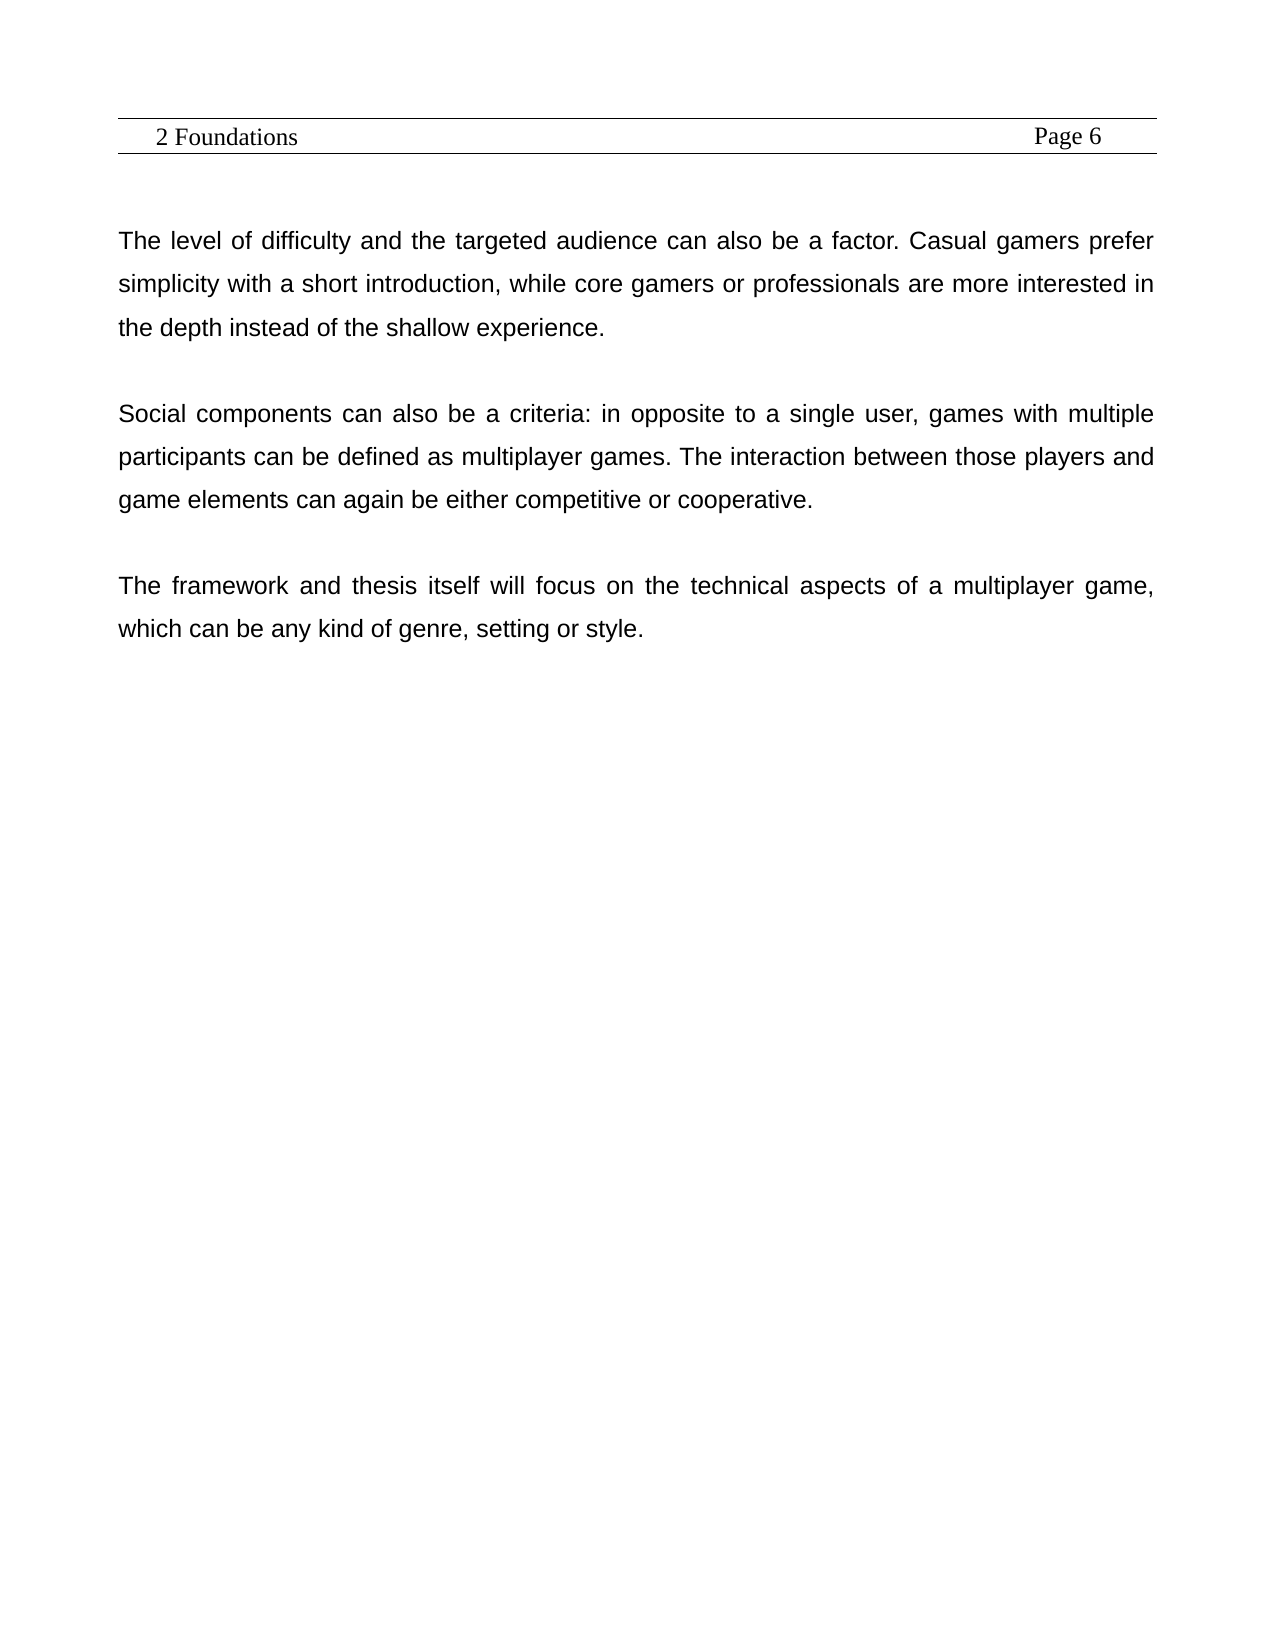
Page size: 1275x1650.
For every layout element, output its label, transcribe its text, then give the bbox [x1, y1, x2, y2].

text The framework and thesis itself will focus on the technical aspects of a multiplayer game, which can be any kind of genre, setting or style. [118, 571, 1157, 643]
text The level of difficulty and the targeted audience can also be a factor. Casual gamers prefer simplicity with a short introduction, while core gamers or professionals are more interested in the depth instead of the shallow experience. [118, 226, 1157, 341]
text Social components can also be a criteria: in opposite to a single user, games with multiple participants can be defined as multiplayer games. The interaction between those players and game elements can again be either competitive or cooperative. [118, 399, 1157, 514]
